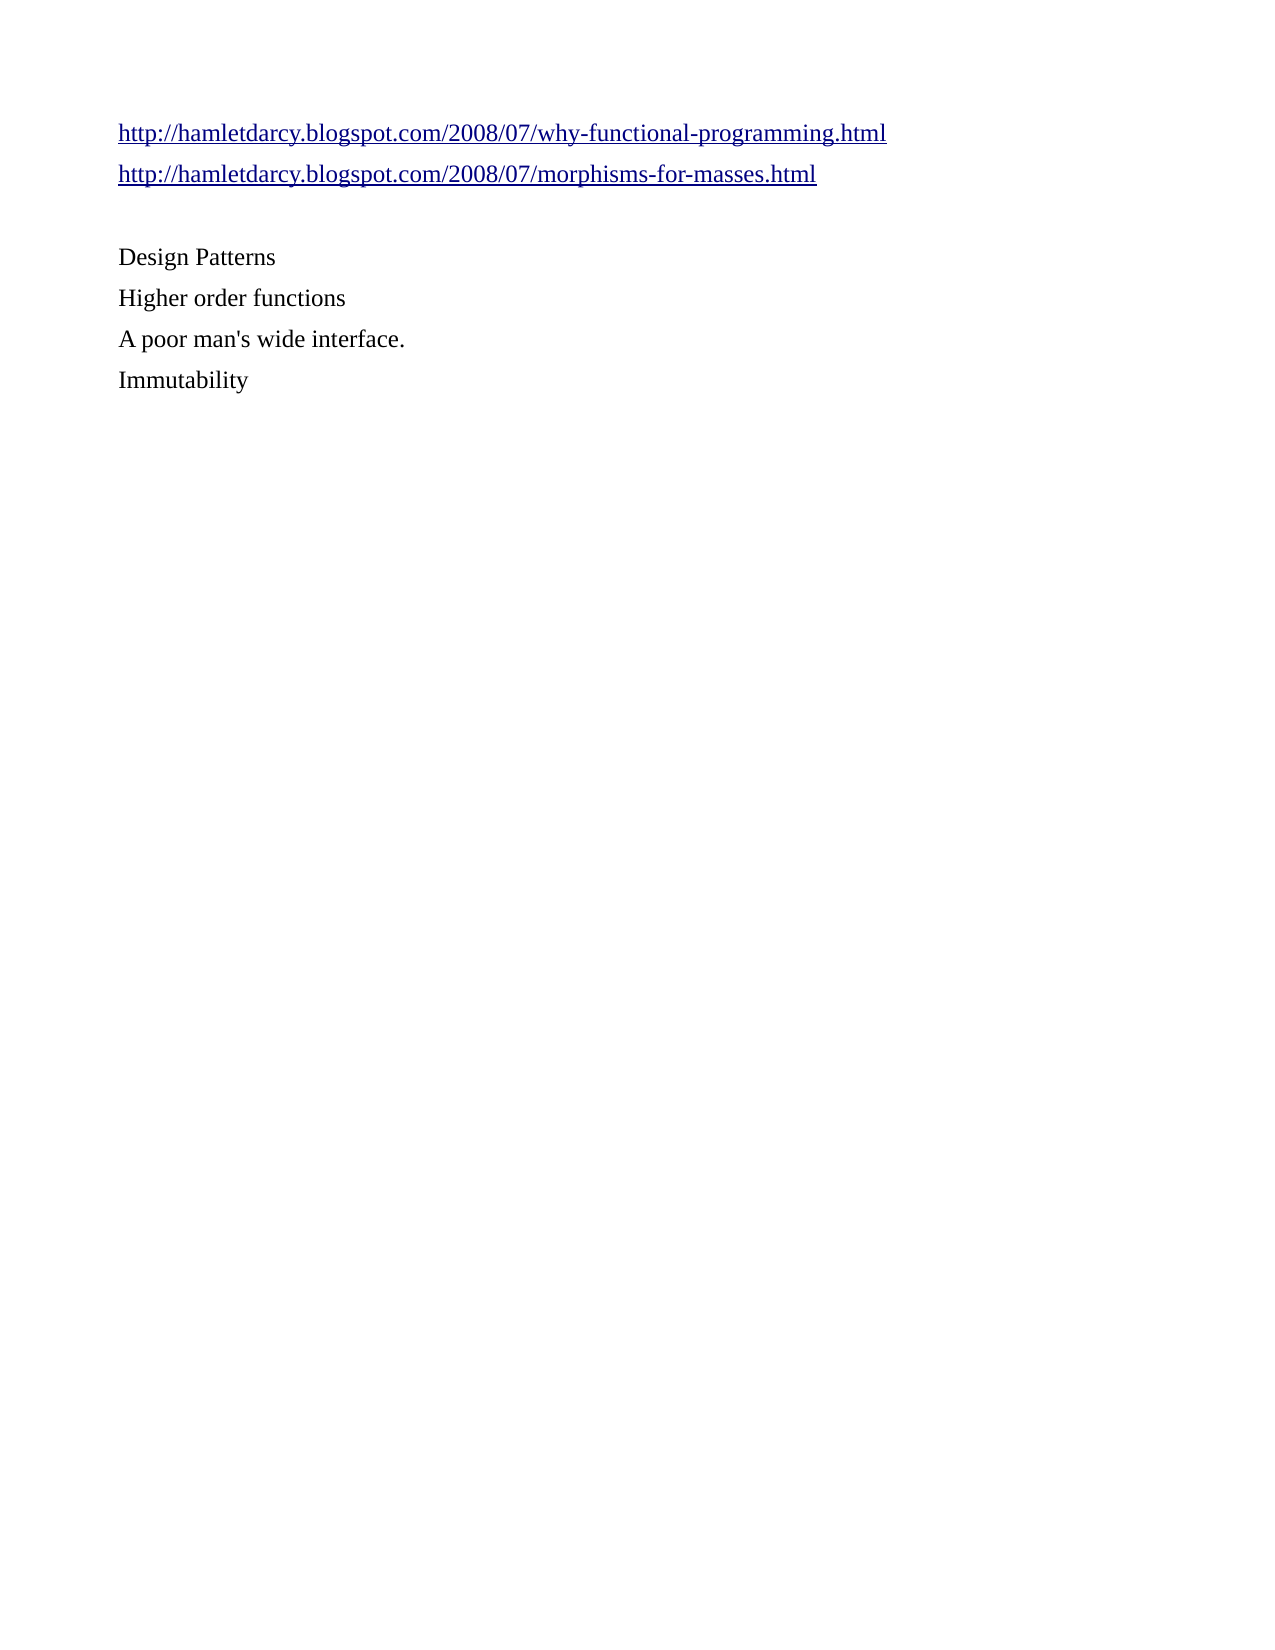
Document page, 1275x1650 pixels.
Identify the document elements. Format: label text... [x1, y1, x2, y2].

text Higher order functions [118, 283, 1157, 312]
text Design Patterns [118, 242, 1157, 271]
text http://hamletdarcy.blogspot.com/2008/07/morphisms-for-masses.html [118, 159, 1157, 188]
text http://hamletdarcy.blogspot.com/2008/07/why-functional-programming.html [118, 118, 1157, 147]
text A poor man's wide interface. [118, 324, 1157, 353]
text Immutability [118, 366, 1157, 394]
